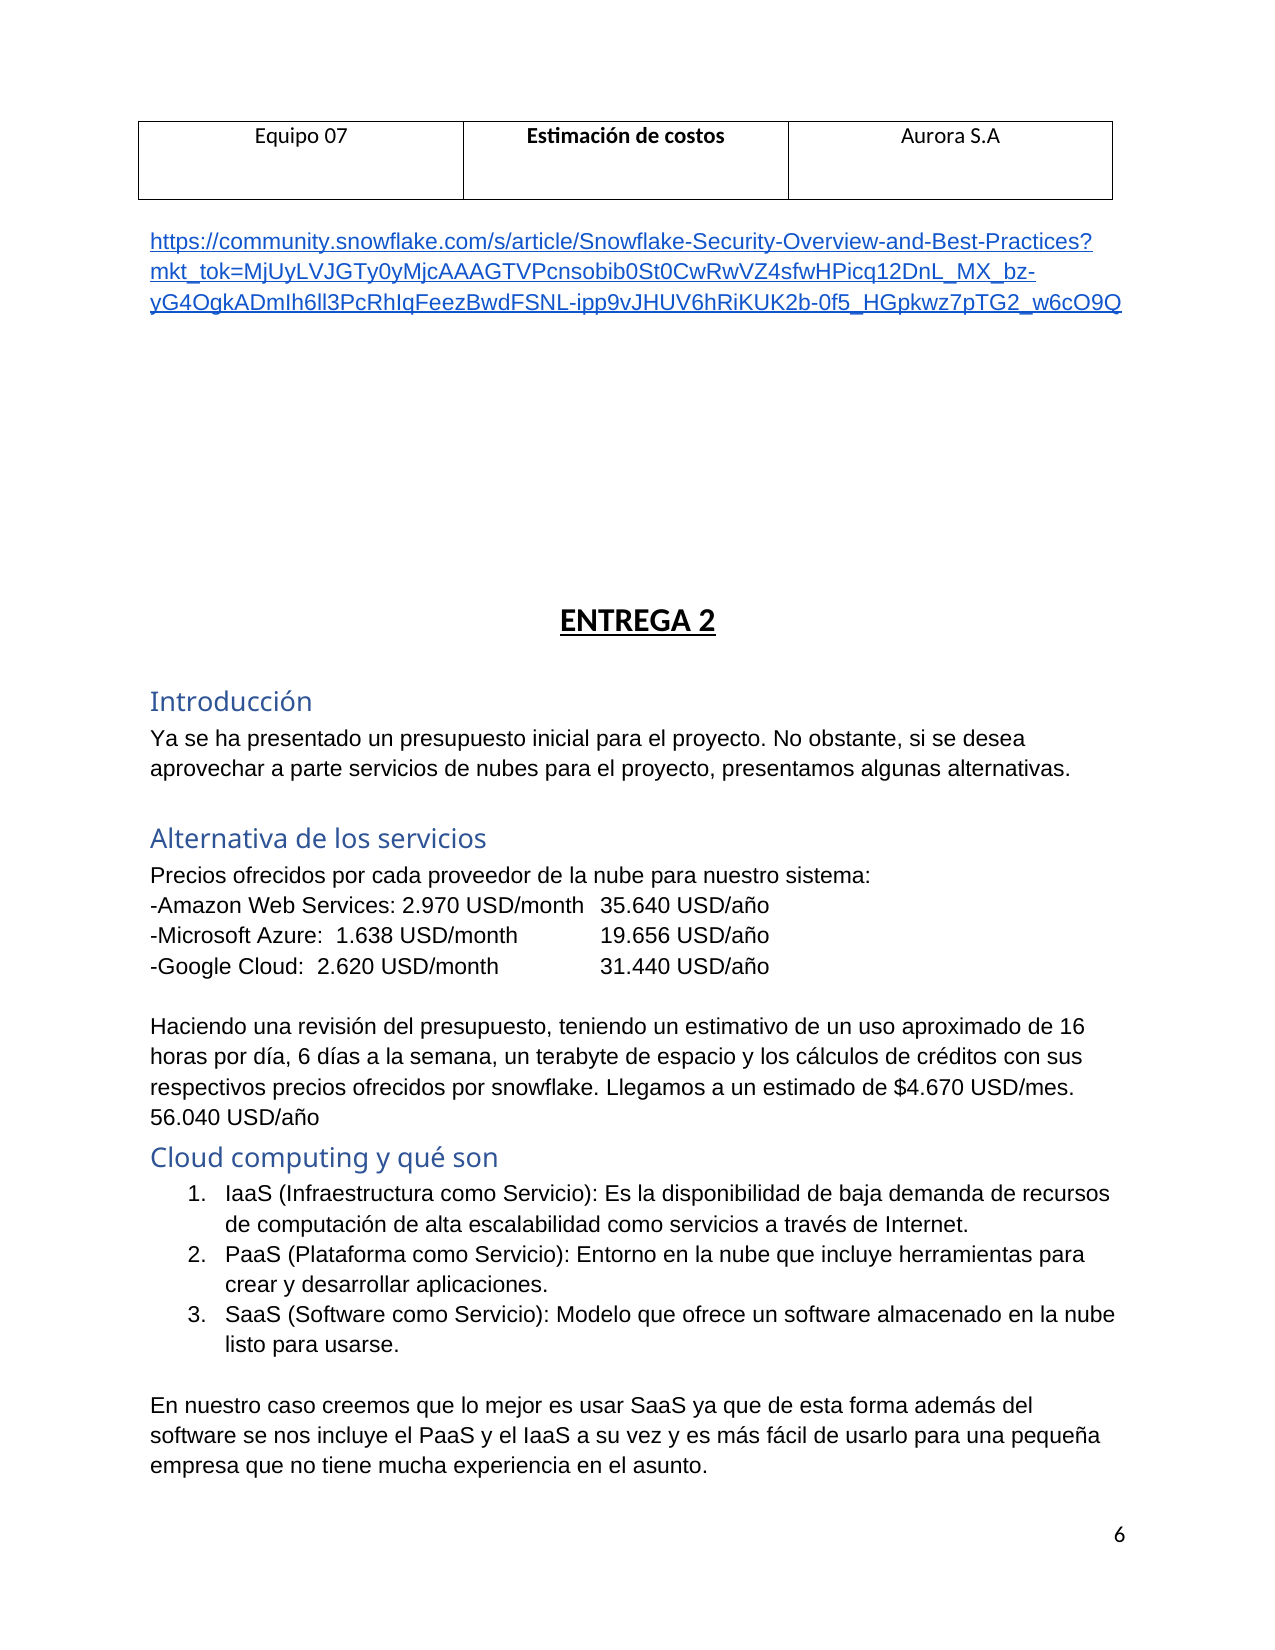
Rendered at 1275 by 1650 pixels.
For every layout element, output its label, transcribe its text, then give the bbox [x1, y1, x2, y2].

text Ya se ha presentado un presupuesto inicial para el proyecto. No obstante, si se desea aprovechar a parte servicios de nubes para el proyecto, presentamos algunas alternativas. [150, 725, 1125, 781]
text https://community.snowflake.com/s/article/Snowflake-Security-Overview-and-Best-Practices?mkt_tok=MjUyLVJGTy0yMjcAAAGTVPcnsobib0St0CwRwVZ4sfwHPicq12DnL_MX_bz-yG4OgkADmIh6ll3PcRhIqFeezBwdFSNL-ipp9vJHUV6hRiKUK2b-0f5_HGpkwz7pTG2_w6cO9Q [150, 228, 1125, 315]
text ENTREGA 2 [150, 599, 1125, 640]
text Precios ofrecidos por cada proveedor de la nube para nuestro sistema: [150, 862, 1125, 888]
text -Amazon Web Services: 2.970 USD/month 35.640 USD/año [150, 892, 1125, 918]
subtitle Introducción [150, 682, 1125, 719]
text Haciendo una revisión del presupuesto, teniendo un estimativo de un uso aproximado de 16 horas por día, 6 días a la semana, un terabyte de espacio y los cálculos de créditos con sus respectivos precios ofrecidos por snowflake. Llegamos a un estimado de $4.670 USD/mes. 56.040 USD/año [150, 1013, 1125, 1130]
text -Microsoft Azure: 1.638 USD/month 19.656 USD/año [150, 922, 1125, 949]
list PaaS (Plataforma como Servicio): Entorno en la nube que incluye herramientas para crear y desarrollar aplicaciones. [187, 1241, 1125, 1297]
list SaaS (Software como Servicio): Modelo que ofrece un software almacenado en la nube listo para usarse. [187, 1301, 1125, 1358]
list IaaS (Infraestructura como Servicio): Es la disponibilidad de baja demanda de recursos de computación de alta escalabilidad como servicios a través de Internet. [187, 1180, 1125, 1237]
text En nuestro caso creemos que lo mejor es usar SaaS ya que de esta forma además del software se nos incluye el PaaS y el IaaS a su vez y es más fácil de usarlo para una pequeña empresa que no tiene mucha experiencia en el asunto. [150, 1392, 1125, 1479]
subtitle Cloud computing y qué son [150, 1138, 1125, 1175]
subtitle Alternativa de los servicios [150, 819, 1125, 856]
text -Google Cloud: 2.620 USD/month 31.440 USD/año [150, 953, 1125, 979]
